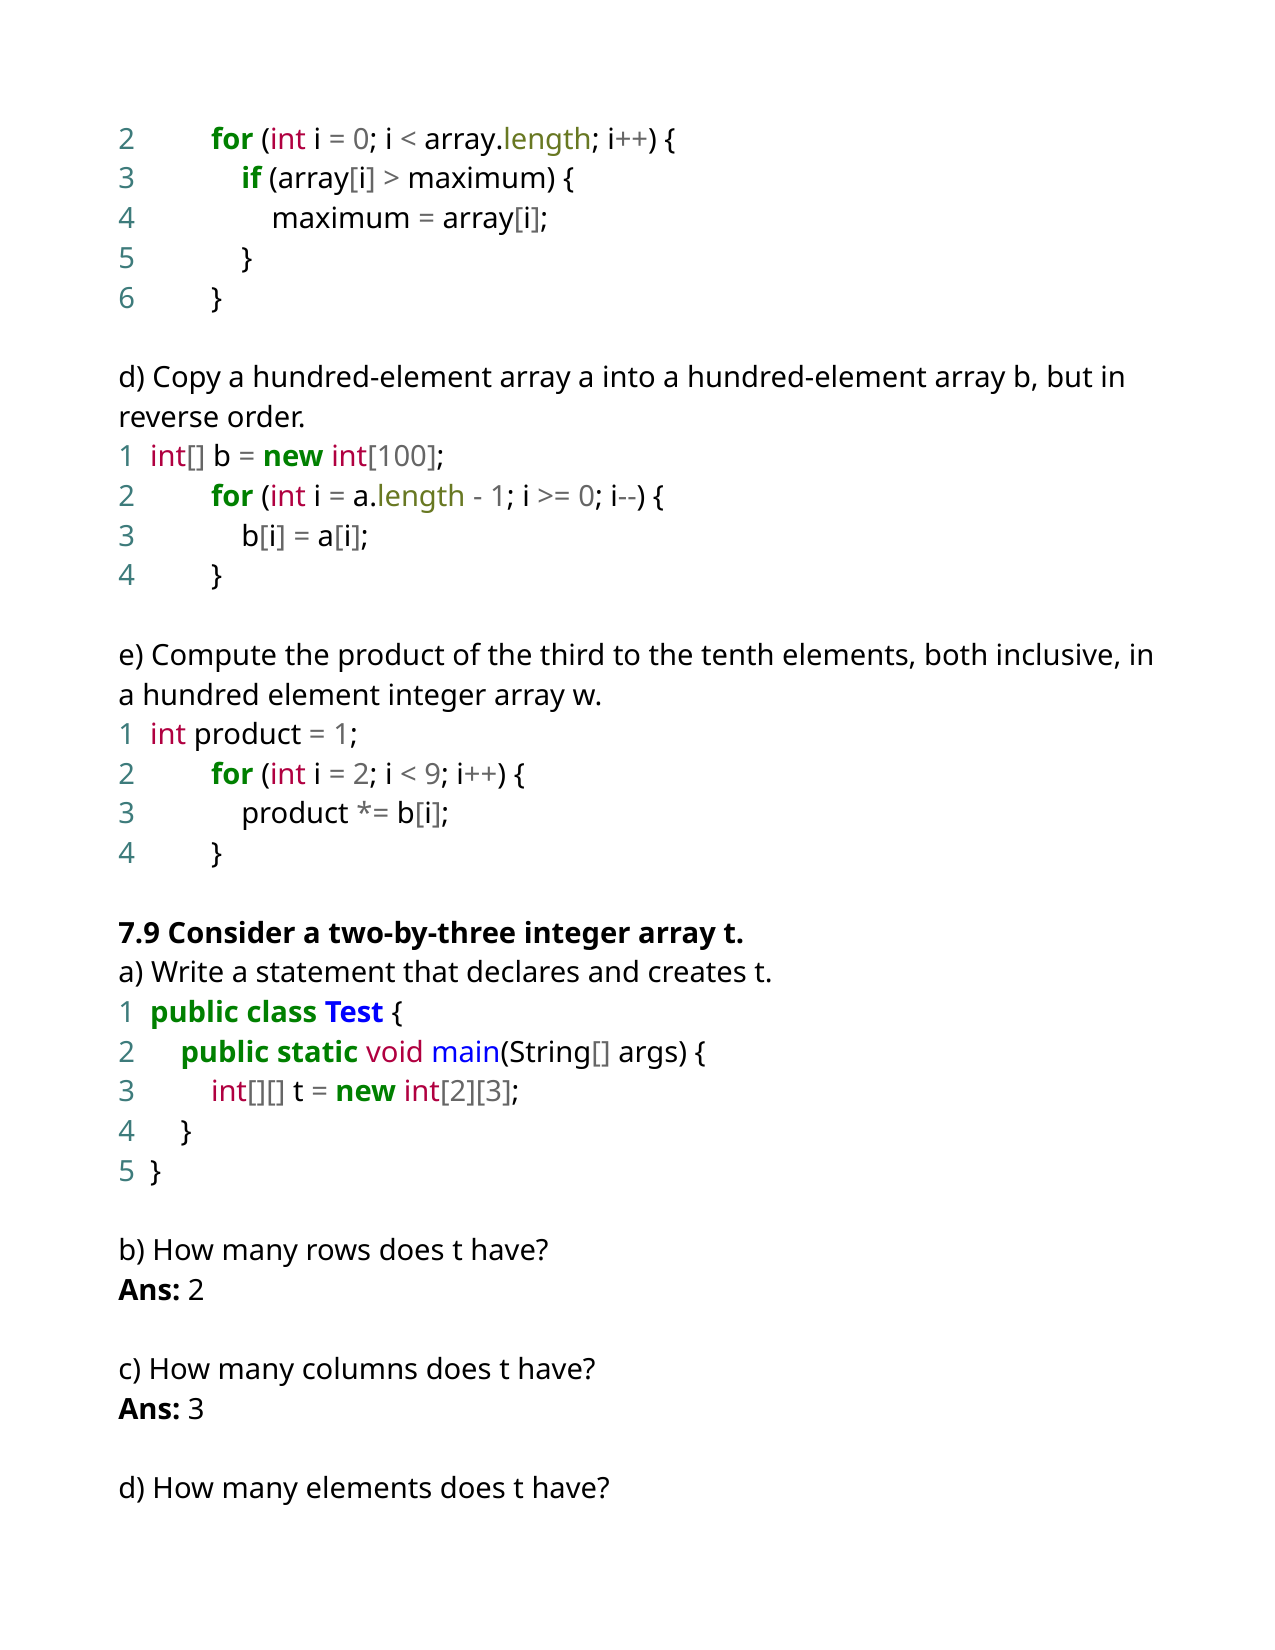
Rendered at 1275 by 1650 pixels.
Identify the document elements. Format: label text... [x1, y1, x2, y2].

text 4 } [118, 555, 1157, 594]
text 4 } [118, 832, 1157, 872]
text 3 int[][] t = new int[2][3]; [118, 1071, 1157, 1110]
text d) Copy a hundred-element array a into a hundred-element array b, but in reverse order. [118, 356, 1157, 436]
text d) How many elements does t have? [118, 1467, 1157, 1507]
text 5 } [118, 237, 1157, 277]
text 2 for (int i = 0; i < array.length; i++) { [118, 118, 1157, 158]
text 2 for (int i = a.length - 1; i >= 0; i--) { [118, 475, 1157, 515]
text 1 int product = 1; [118, 713, 1157, 753]
text 2 for (int i = 2; i < 9; i++) { [118, 753, 1157, 793]
text a) Write a statement that declares and creates t. [118, 952, 1157, 991]
text 6 } [118, 277, 1157, 317]
text b) How many rows does t have? [118, 1229, 1157, 1269]
text e) Compute the product of the third to the tenth elements, both inclusive, in a hundred element integer array w. [118, 634, 1157, 713]
text 1 int[] b = new int[100]; [118, 436, 1157, 475]
text 1 public class Test { [118, 991, 1157, 1031]
text Ans: 2 [118, 1269, 1157, 1309]
text 4 } [118, 1110, 1157, 1150]
text 5 } [118, 1150, 1157, 1190]
text Ans: 3 [118, 1388, 1157, 1428]
text 7.9 Consider a two-by-three integer array t. [118, 912, 1157, 952]
text 4 maximum = array[i]; [118, 197, 1157, 237]
text 3 b[i] = a[i]; [118, 515, 1157, 555]
text 2 public static void main(String[] args) { [118, 1031, 1157, 1071]
text c) How many columns does t have? [118, 1348, 1157, 1388]
text 3 product *= b[i]; [118, 793, 1157, 832]
text 3 if (array[i] > maximum) { [118, 158, 1157, 197]
